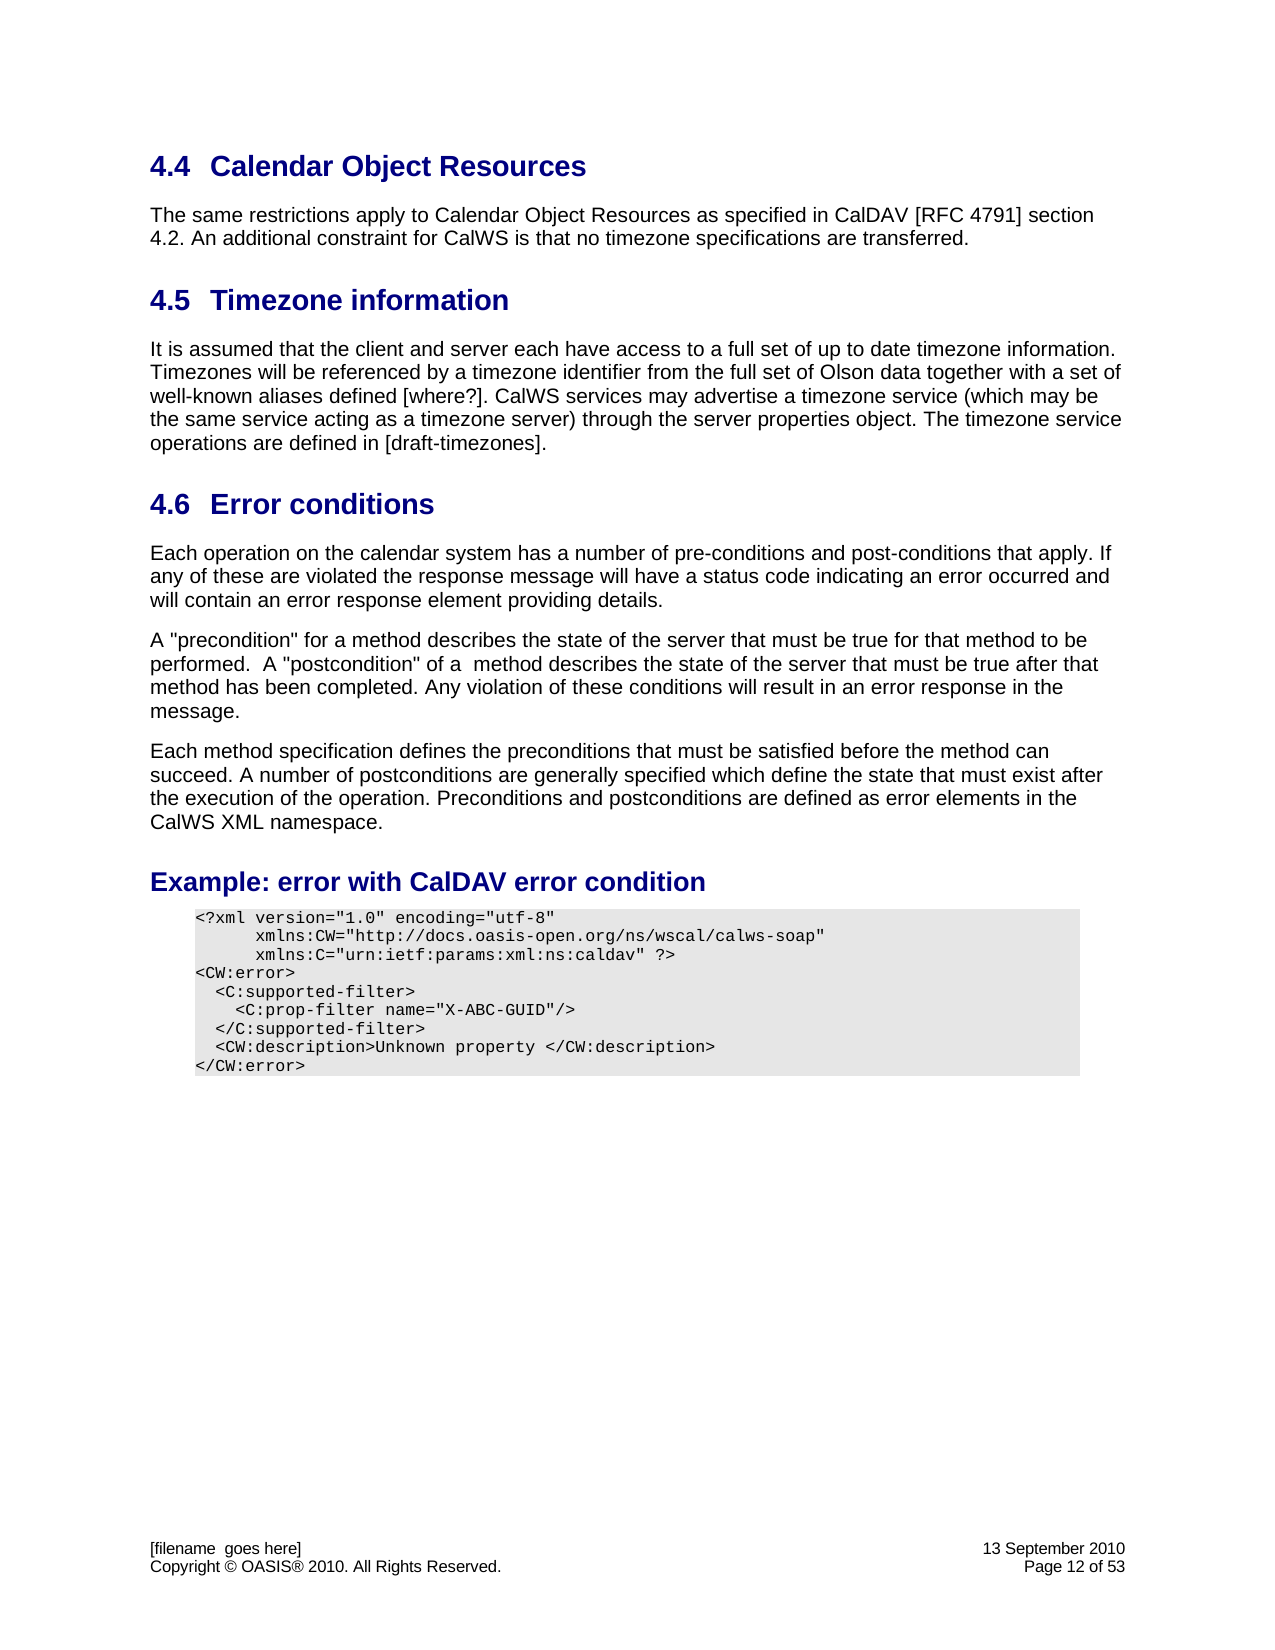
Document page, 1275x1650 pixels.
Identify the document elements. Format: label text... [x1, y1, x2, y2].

text <CW:description>Unknown property </CW:description> [195, 1039, 1080, 1058]
text It is assumed that the client and server each have access to a full set of up to date timezone information. Timezones will be referenced by a timezone identifier from the full set of Olson data together with a set of well-known aliases defined [where?]. CalWS services may advertise a timezone service (which may be the same service acting as a timezone server) through the server properties object. The timezone service operations are defined in [draft-timezones]. [150, 337, 1125, 455]
text xmlns:C="urn:ietf:params:xml:ns:caldav" ?> [195, 947, 1080, 965]
subtitle Error conditions [150, 488, 1125, 521]
text The same restrictions apply to Calendar Object Resources as specified in CalDAV [RFC 4791] section 4.2. An additional constraint for CalWS is that no timezone specifications are transferred. [150, 203, 1125, 250]
text </CW:error> [195, 1058, 1080, 1076]
text Each operation on the calendar system has a number of pre-conditions and post-conditions that apply. If any of these are violated the response message will have a status code indicating an error occurred and will contain an error response element providing details. [150, 541, 1125, 612]
text <C:prop-filter name="X-ABC-GUID"/> [195, 1002, 1080, 1021]
text Each method specification defines the preconditions that must be satisfied before the method can succeed. A number of postconditions are generally specified which define the state that must exist after the execution of the operation. Preconditions and postconditions are defined as error elements in the CalWS XML namespace. [150, 739, 1125, 834]
subtitle Example: error with CalDAV error condition [150, 867, 1125, 897]
text <C:supported-filter> [195, 984, 1080, 1002]
text xmlns:CW="http://docs.oasis-open.org/ns/wscal/calws-soap" [195, 928, 1080, 947]
subtitle Calendar Object Resources [150, 150, 1125, 182]
text A "precondition" for a method describes the state of the server that must be true for that method to be performed. A "postcondition" of a method describes the state of the server that must be true after that method has been completed. Any violation of these conditions will result in an error response in the message. [150, 629, 1125, 723]
text <CW:error> [195, 965, 1080, 984]
text <?xml version="1.0" encoding="utf-8" [195, 909, 1080, 928]
text </C:supported-filter> [195, 1021, 1080, 1039]
subtitle Timezone information [150, 284, 1125, 316]
